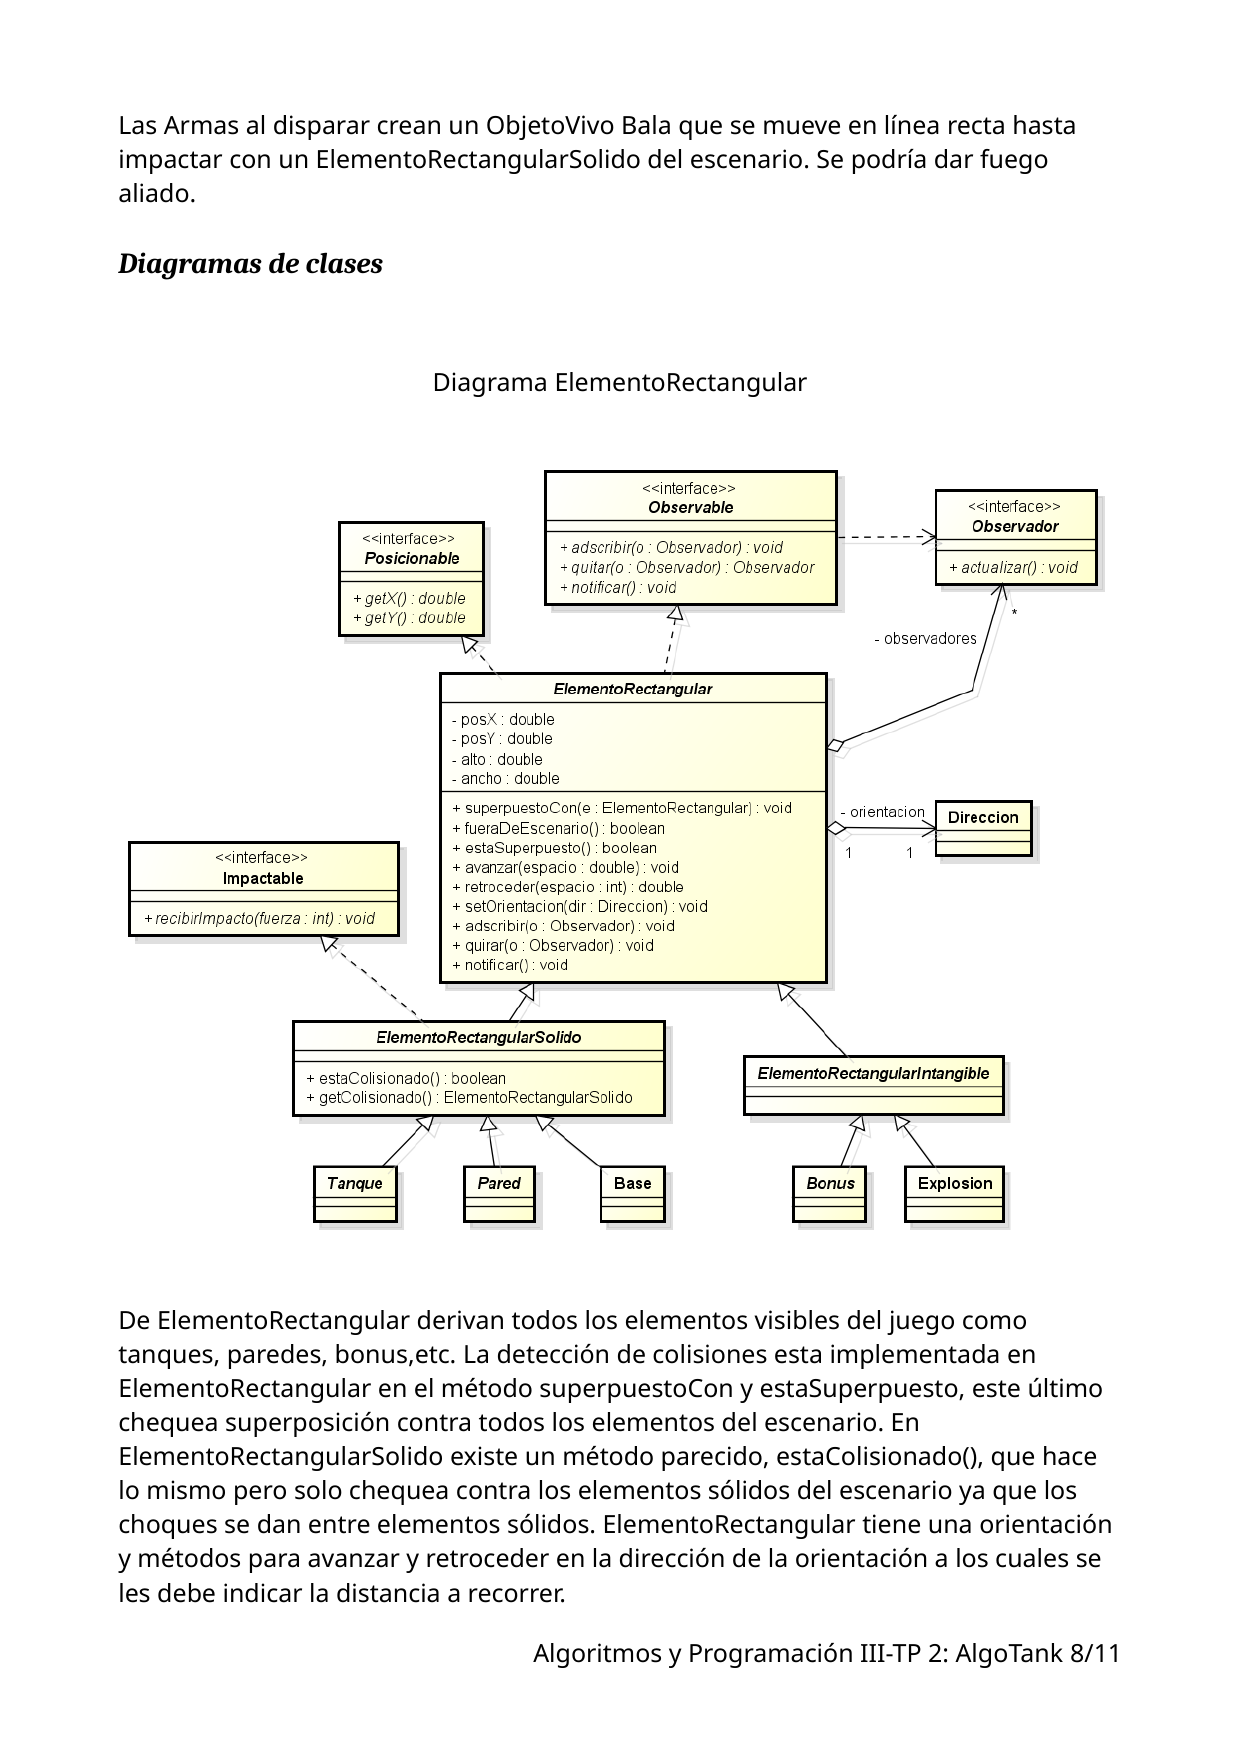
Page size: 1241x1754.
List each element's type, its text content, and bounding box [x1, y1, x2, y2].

text De ElementoRectangular derivan todos los elementos visibles del juego como tanques, paredes, bonus,etc. La detección de colisiones esta implementada en ElementoRectangular en el método superpuestoCon y estaSuperpuesto, este último chequea superposición contra todos los elementos del escenario. En ElementoRectangularSolido existe un método parecido, estaColisionado(), que hace lo mismo pero solo chequea contra los elementos sólidos del escenario ya que los choques se dan entre elementos sólidos. ElementoRectangular tiene una orientación y métodos para avanzar y retroceder en la dirección de la orientación a los cuales se les debe indicar la distancia a recorrer. [118, 1303, 1122, 1609]
text Diagrama ElementoRectangular [118, 364, 1122, 399]
subtitle Diagramas de clases [118, 247, 1122, 281]
text Las Armas al disparar crean un ObjetoVivo Bala que se mueve en línea recta hasta impactar con un ElementoRectangularSolido del escenario. Se podría dar fuego aliado. [118, 108, 1122, 210]
